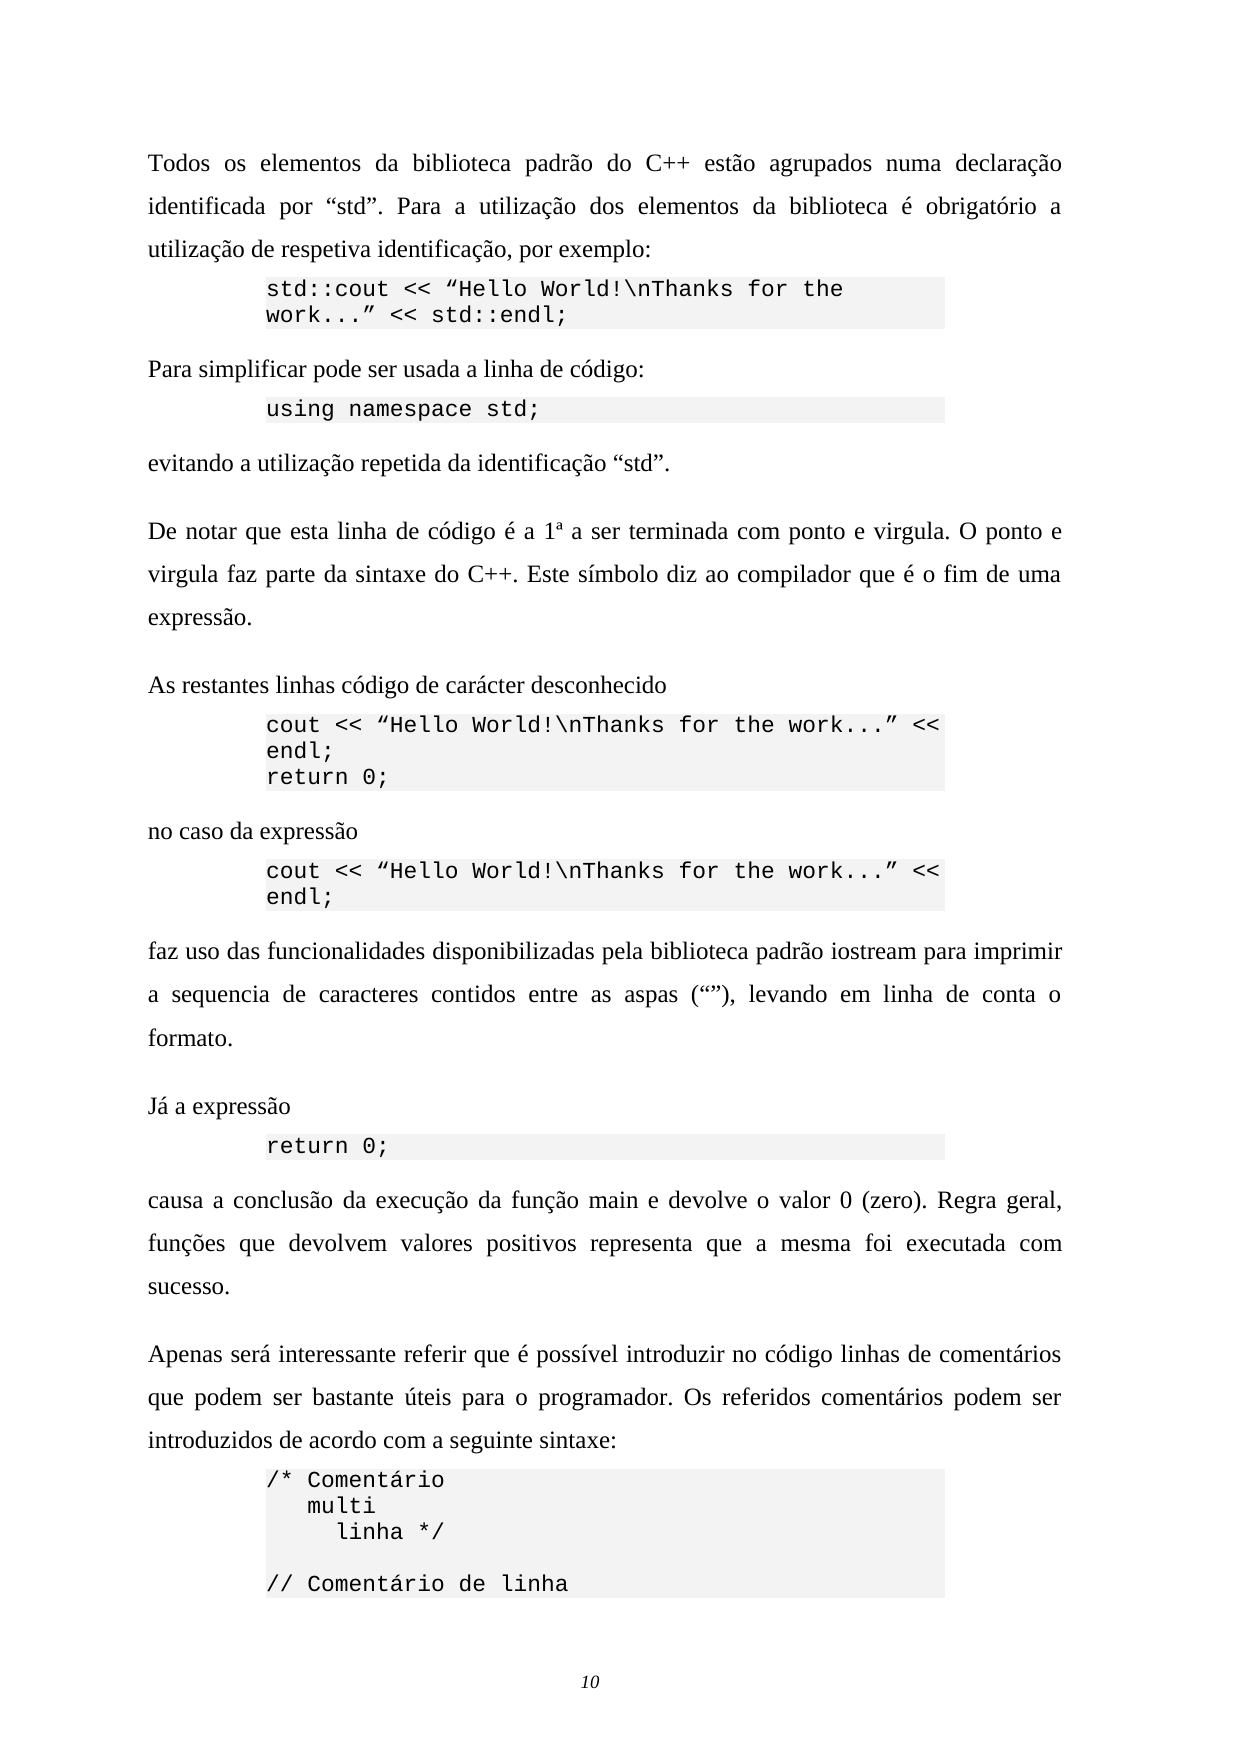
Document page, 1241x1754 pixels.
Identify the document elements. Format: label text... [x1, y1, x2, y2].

text Já a expressão [148, 1091, 1063, 1119]
text multi [266, 1494, 945, 1521]
text std::cout << “Hello World!\nThanks for the work...” << std::endl; [266, 277, 945, 329]
text faz uso das funcionalidades disponibilizadas pela biblioteca padrão iostream para imprimir a sequencia de caracteres contidos entre as aspas (“”), levando em linha de conta o formato. [148, 936, 1063, 1051]
text As restantes linhas código de carácter desconhecido [148, 671, 1063, 699]
text De notar que esta linha de código é a 1ª a ser terminada com ponto e virgula. O ponto e virgula faz parte da sintaxe do C++. Este símbolo diz ao compilador que é o fim de uma expressão. [148, 516, 1063, 631]
text // Comentário de linha [266, 1572, 945, 1598]
text return 0; [266, 766, 945, 791]
text /* Comentário [266, 1469, 945, 1494]
text cout << “Hello World!\nThanks for the work...” << endl; [266, 714, 945, 766]
text evitando a utilização repetida da identificação “std”. [148, 448, 1063, 477]
text Todos os elementos da biblioteca padrão do C++ estão agrupados numa declaração identificada por “std”. Para a utilização dos elementos da biblioteca é obrigatório a utilização de respetiva identificação, por exemplo: [148, 148, 1063, 263]
text return 0; [266, 1134, 945, 1160]
text linha */ [266, 1521, 945, 1546]
text Para simplificar pode ser usada a linha de código: [148, 354, 1063, 383]
text using namespace std; [266, 397, 945, 423]
text causa a conclusão da execução da função main e devolve o valor 0 (zero). Regra geral, funções que devolvem valores positivos representa que a mesma foi executada com sucesso. [148, 1185, 1063, 1300]
text Apenas será interessante referir que é possível introduzir no código linhas de comentários que podem ser bastante úteis para o programador. Os referidos comentários podem ser introduzidos de acordo com a seguinte sintaxe: [148, 1339, 1063, 1454]
text no caso da expressão [148, 816, 1063, 845]
text cout << “Hello World!\nThanks for the work...” << endl; [266, 859, 945, 911]
